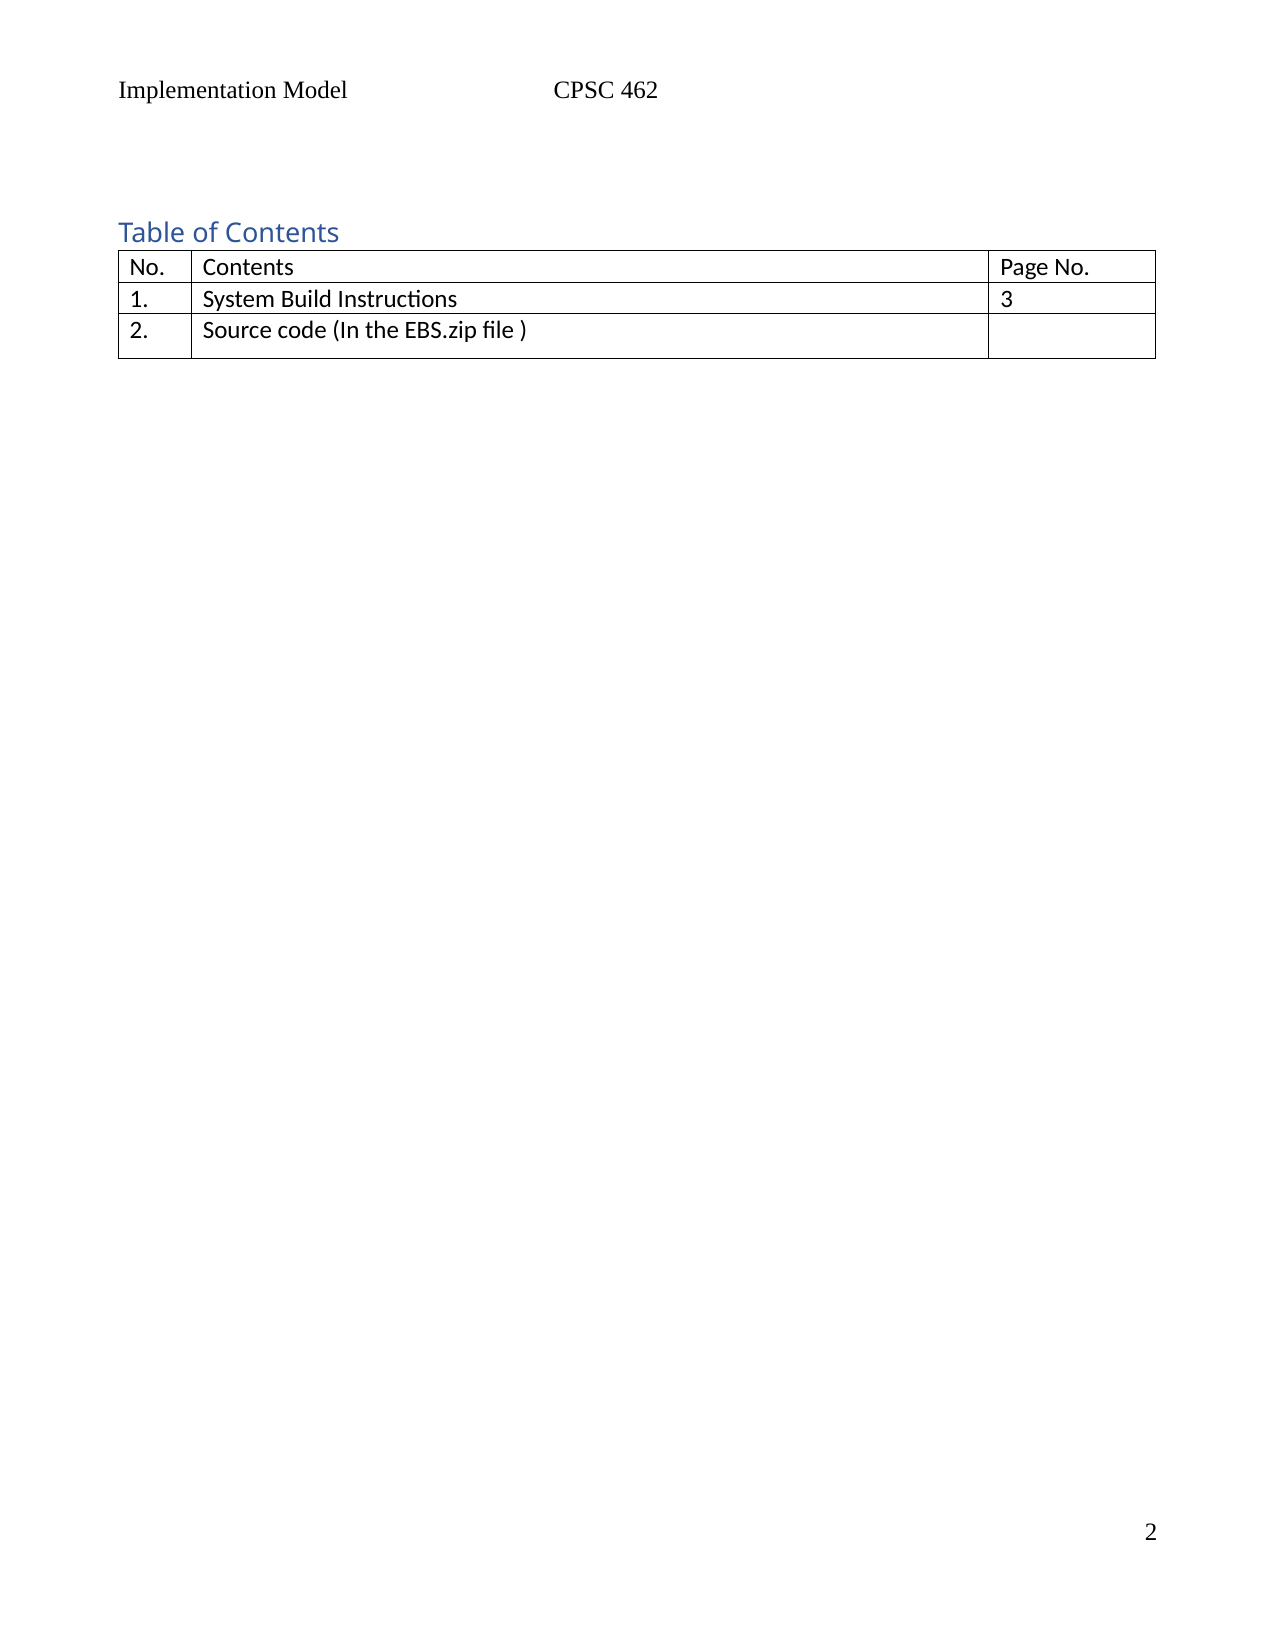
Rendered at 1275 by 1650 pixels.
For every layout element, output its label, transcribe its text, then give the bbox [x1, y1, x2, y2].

table_cell 1. [119, 283, 191, 313]
table_cell 2. [119, 314, 191, 358]
table_cell [989, 314, 1155, 358]
table_header Contents [192, 251, 988, 282]
table_cell Source code (In the EBS.zip file ) [192, 314, 988, 358]
table_cell 3 [989, 283, 1155, 313]
table_header Page No. [989, 251, 1155, 282]
subtitle Table of Contents [118, 213, 1157, 250]
table_header No. [119, 251, 191, 282]
table_cell System Build Instructions [192, 283, 988, 313]
